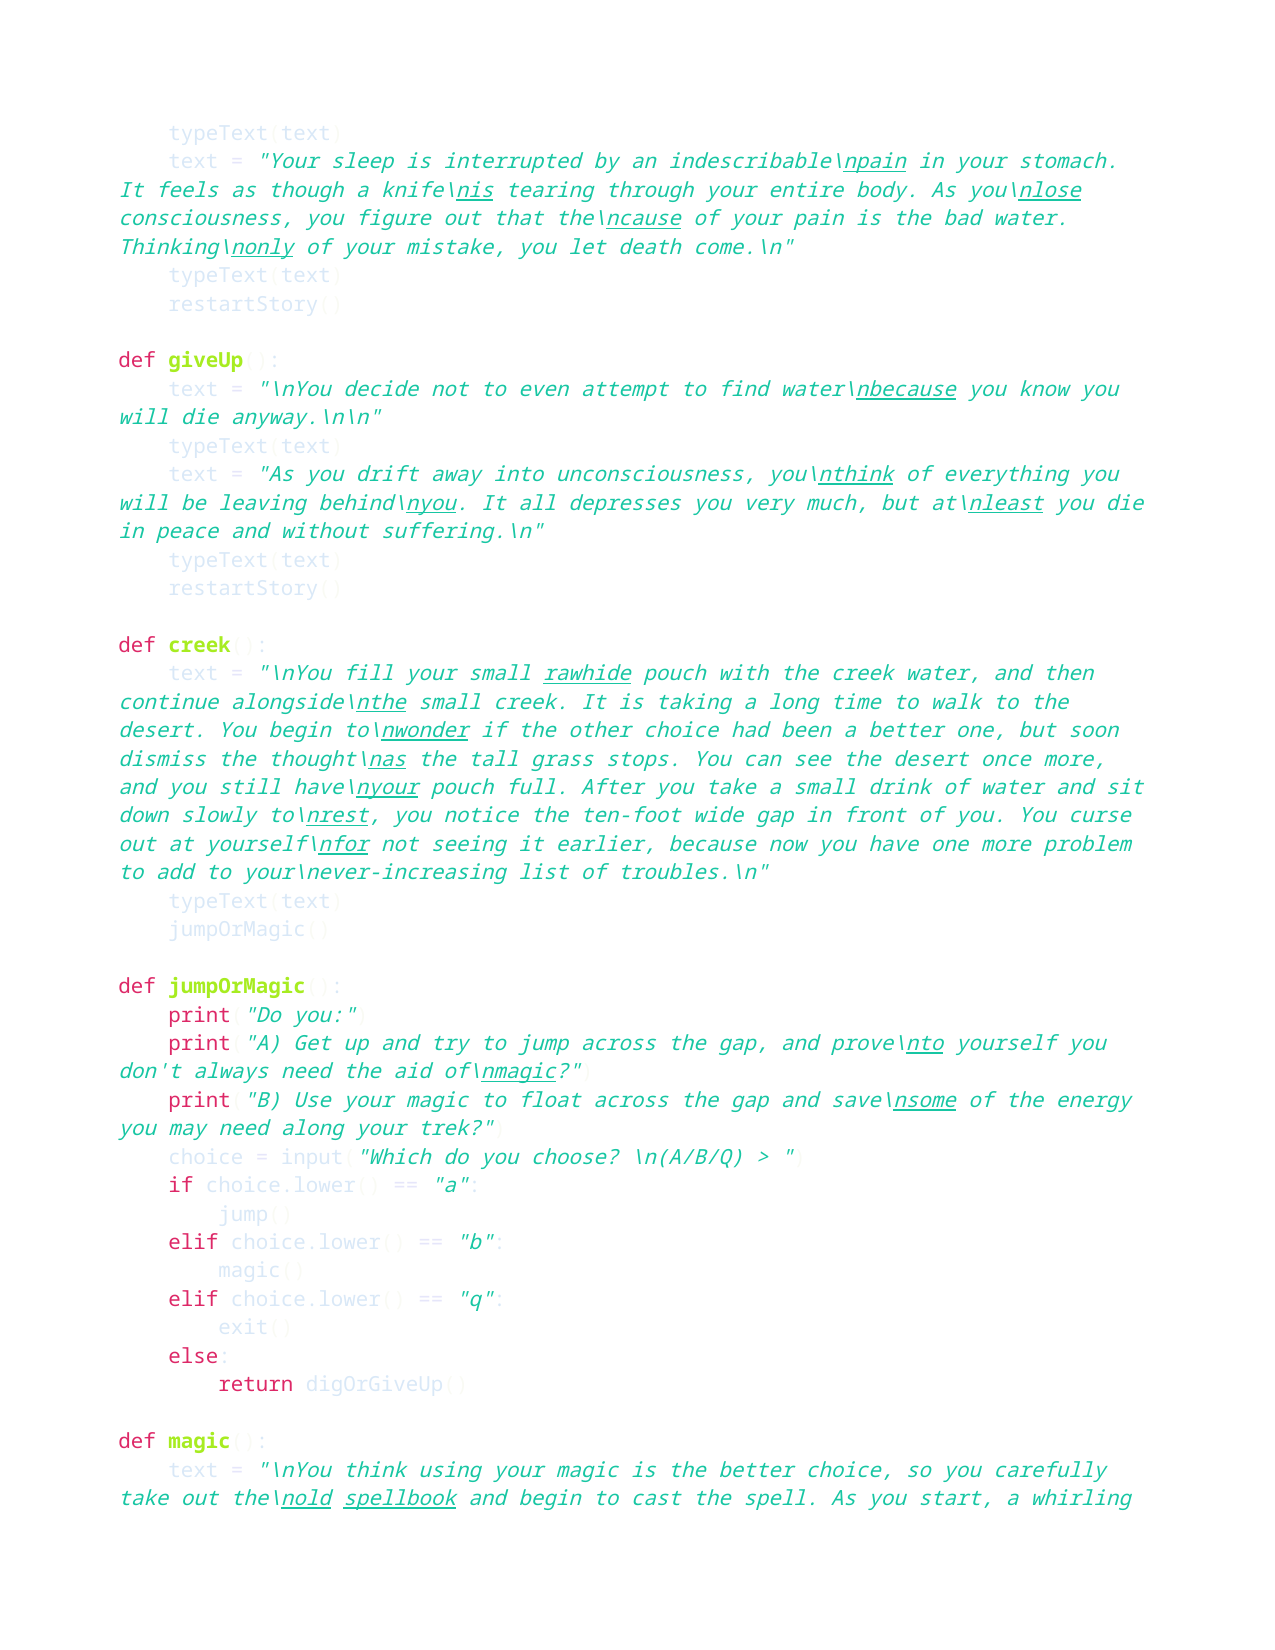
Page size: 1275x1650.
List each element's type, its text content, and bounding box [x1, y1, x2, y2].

text def jumpOrMagic(): [118, 971, 1157, 1000]
text typeText(text) [118, 886, 1157, 914]
text restartStory() [118, 573, 1157, 602]
text magic() [118, 1256, 1157, 1284]
text typeText(text) [118, 431, 1157, 459]
text text = "As you drift away into unconsciousness, you\nthink of everything you will be leaving behind\nyou. It all depresses you very much, but at\nleast you die in peace and without suffering.\n" [118, 459, 1157, 545]
text typeText(text) [118, 260, 1157, 289]
text jump() [118, 1199, 1157, 1227]
text def creek(): [118, 630, 1157, 658]
text elif choice.lower() == "q": [118, 1284, 1157, 1312]
text restartStory() [118, 289, 1157, 317]
text typeText(text) [118, 118, 1157, 147]
text text = "\nYou fill your small rawhide pouch with the creek water, and then continue alongside\nthe small creek. It is taking a long time to walk to the desert. You begin to\nwonder if the other choice had been a better one, but soon dismiss the thought\nas the tall grass stops. You can see the desert once more, and you still have\nyour pouch full. After you take a small drink of water and sit down slowly to\nrest, you notice the ten-foot wide gap in front of you. You curse out at yourself\nfor not seeing it earlier, because now you have one more problem to add to your\never-increasing list of troubles.\n" [118, 658, 1157, 886]
text if choice.lower() == "a": [118, 1170, 1157, 1199]
text def giveUp(): [118, 346, 1157, 374]
text else: [118, 1341, 1157, 1369]
text text = "\nYou decide not to even attempt to find water\nbecause you know you will die anyway.\n\n" [118, 374, 1157, 431]
text exit() [118, 1312, 1157, 1341]
text text = "Your sleep is interrupted by an indescribable\npain in your stomach. It feels as though a knife\nis tearing through your entire body. As you\nlose consciousness, you figure out that the\ncause of your pain is the bad water. Thinking\nonly of your mistake, you let death come.\n" [118, 147, 1157, 260]
text print("B) Use your magic to float across the gap and save\nsome of the energy you may need along your trek?") [118, 1085, 1157, 1142]
text def magic(): [118, 1426, 1157, 1455]
text print("Do you:") [118, 1000, 1157, 1028]
text choice = input("Which do you choose? \n(A/B/Q) > ") [118, 1142, 1157, 1170]
text jumpOrMagic() [118, 914, 1157, 943]
text text = "\nYou think using your magic is the better choice, so you carefully take out the\nold spellbook and begin to cast the spell. As you start, a whirling [118, 1455, 1157, 1512]
text print("A) Get up and try to jump across the gap, and prove\nto yourself you don't always need the aid of\nmagic?") [118, 1028, 1157, 1085]
text elif choice.lower() == "b": [118, 1227, 1157, 1256]
text typeText(text) [118, 545, 1157, 573]
text return digOrGiveUp() [118, 1369, 1157, 1398]
